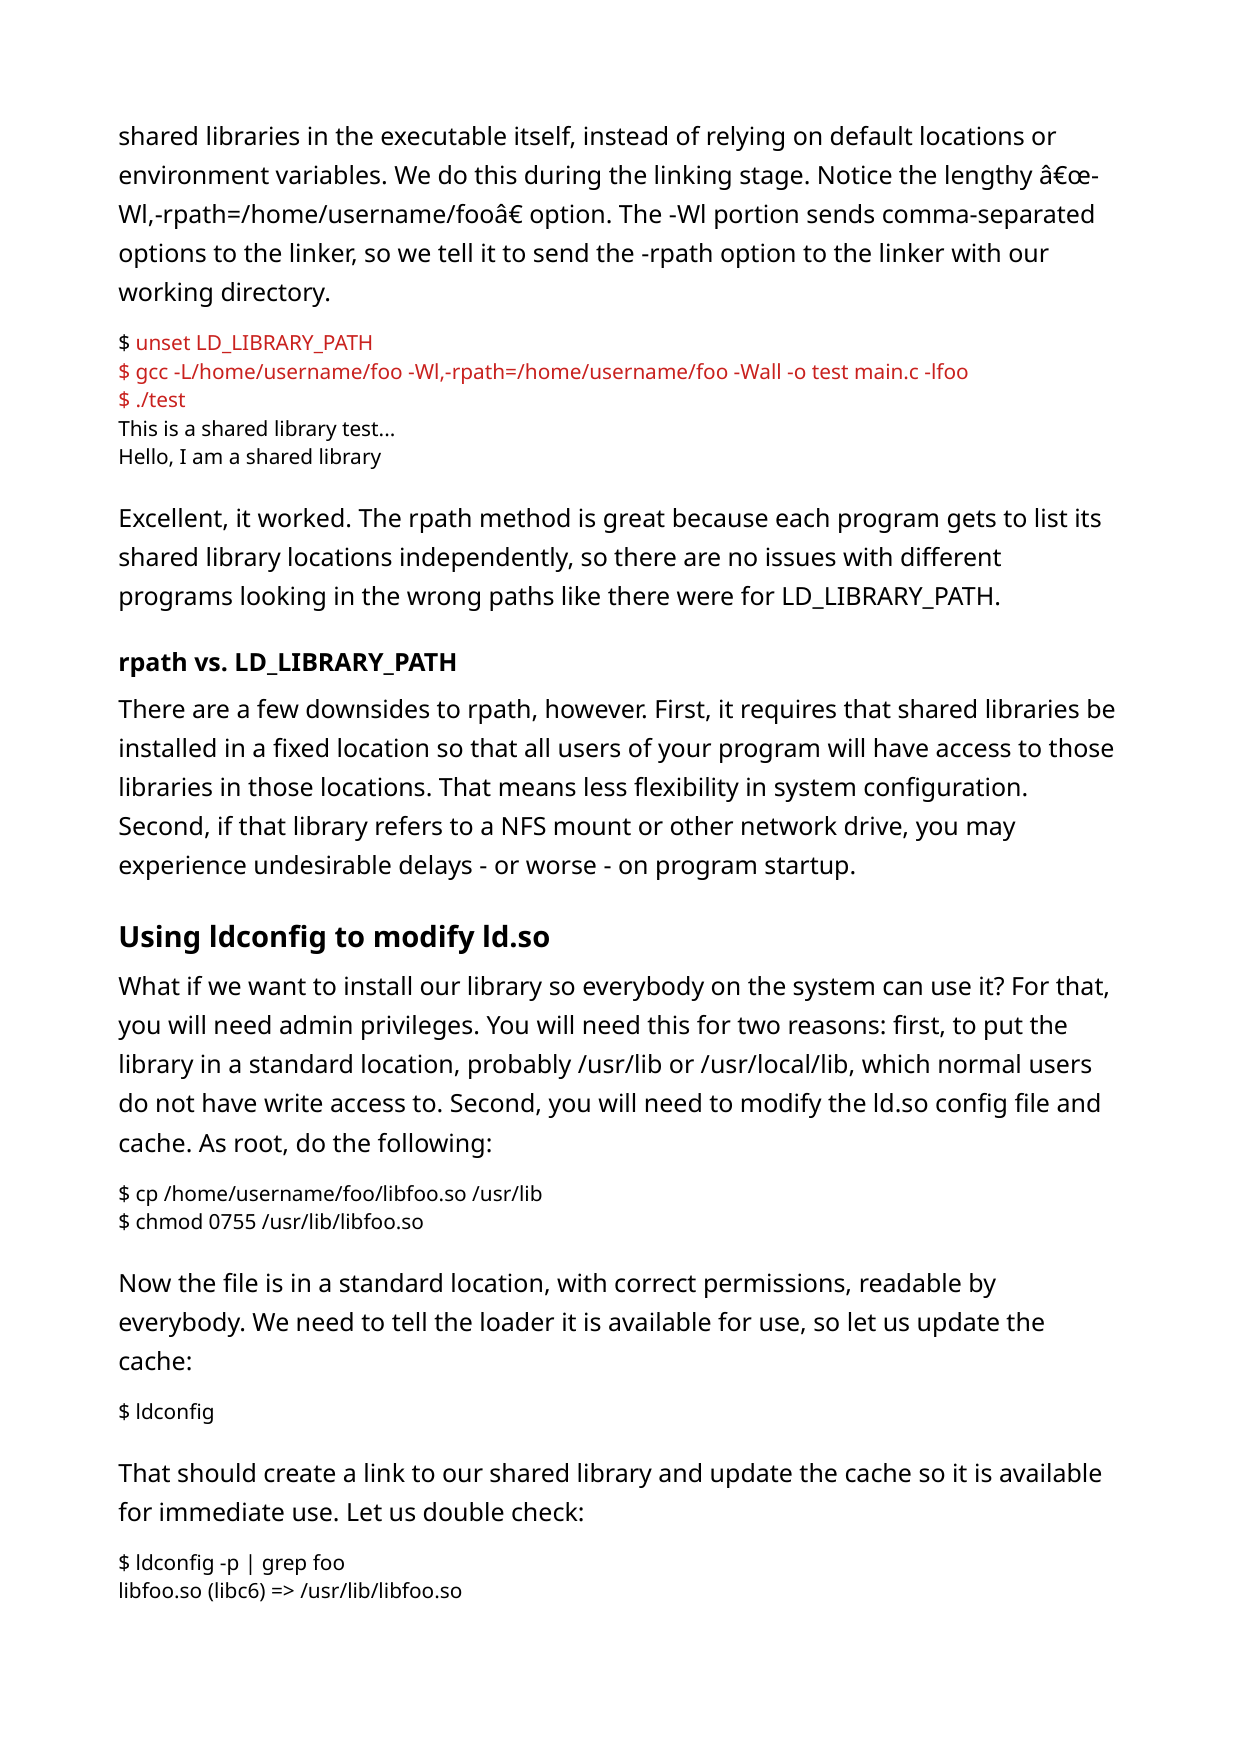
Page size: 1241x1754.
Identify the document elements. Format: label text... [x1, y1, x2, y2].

text $ gcc -L/home/username/foo -Wl,-rpath=/home/username/foo -Wall -o test main.c -lfoo [118, 357, 1122, 385]
text Hello, I am a shared library [118, 442, 1122, 471]
text $ ldconfig [118, 1397, 1122, 1426]
text This is a shared library test... [118, 414, 1122, 442]
text What if we want to install our library so everybody on the system can use it? For that, you will need admin privileges. You will need this for two reasons: first, to put the library in a standard location, probably /usr/lib or /usr/local/lib, which normal users do not have write access to. Second, you will need to modify the ld.so config file and cache. As root, do the following: [118, 968, 1122, 1159]
text Now the file is in a standard location, with correct permissions, readable by everybody. We need to tell the loader it is available for use, so let us update the cache: [118, 1265, 1122, 1378]
text $ chmod 0755 /usr/lib/libfoo.so [118, 1207, 1122, 1236]
subtitle rpath vs. LD_LIBRARY_PATH [118, 645, 1122, 679]
subtitle Using ldconfig to modify ld.so [118, 916, 1122, 956]
text shared libraries in the executable itself, instead of relying on default locations or environment variables. We do this during the linking stage. Notice the lengthy â€œ-Wl,-rpath=/home/username/fooâ€ option. The -Wl portion sends comma-separated options to the linker, so we tell it to send the -rpath option to the linker with our working directory. [118, 118, 1122, 309]
text $ unset LD_LIBRARY_PATH [118, 328, 1122, 357]
text $ cp /home/username/foo/libfoo.so /usr/lib [118, 1179, 1122, 1207]
text That should create a link to our shared library and update the cache so it is available for immediate use. Let us double check: [118, 1455, 1122, 1528]
text $ ldconfig -p | grep foo [118, 1548, 1122, 1577]
text Excellent, it worked. The rpath method is great because each program gets to list its shared library locations independently, so there are no issues with different programs looking in the wrong paths like there were for LD_LIBRARY_PATH. [118, 500, 1122, 613]
text There are a few downsides to rpath, however. First, it requires that shared libraries be installed in a fixed location so that all users of your program will have access to those libraries in those locations. That means less flexibility in system configuration. Second, if that library refers to a NFS mount or other network drive, you may experience undesirable delays - or worse - on program startup. [118, 691, 1122, 882]
text $ ./test [118, 385, 1122, 414]
text libfoo.so (libc6) => /usr/lib/libfoo.so [118, 1577, 1122, 1605]
